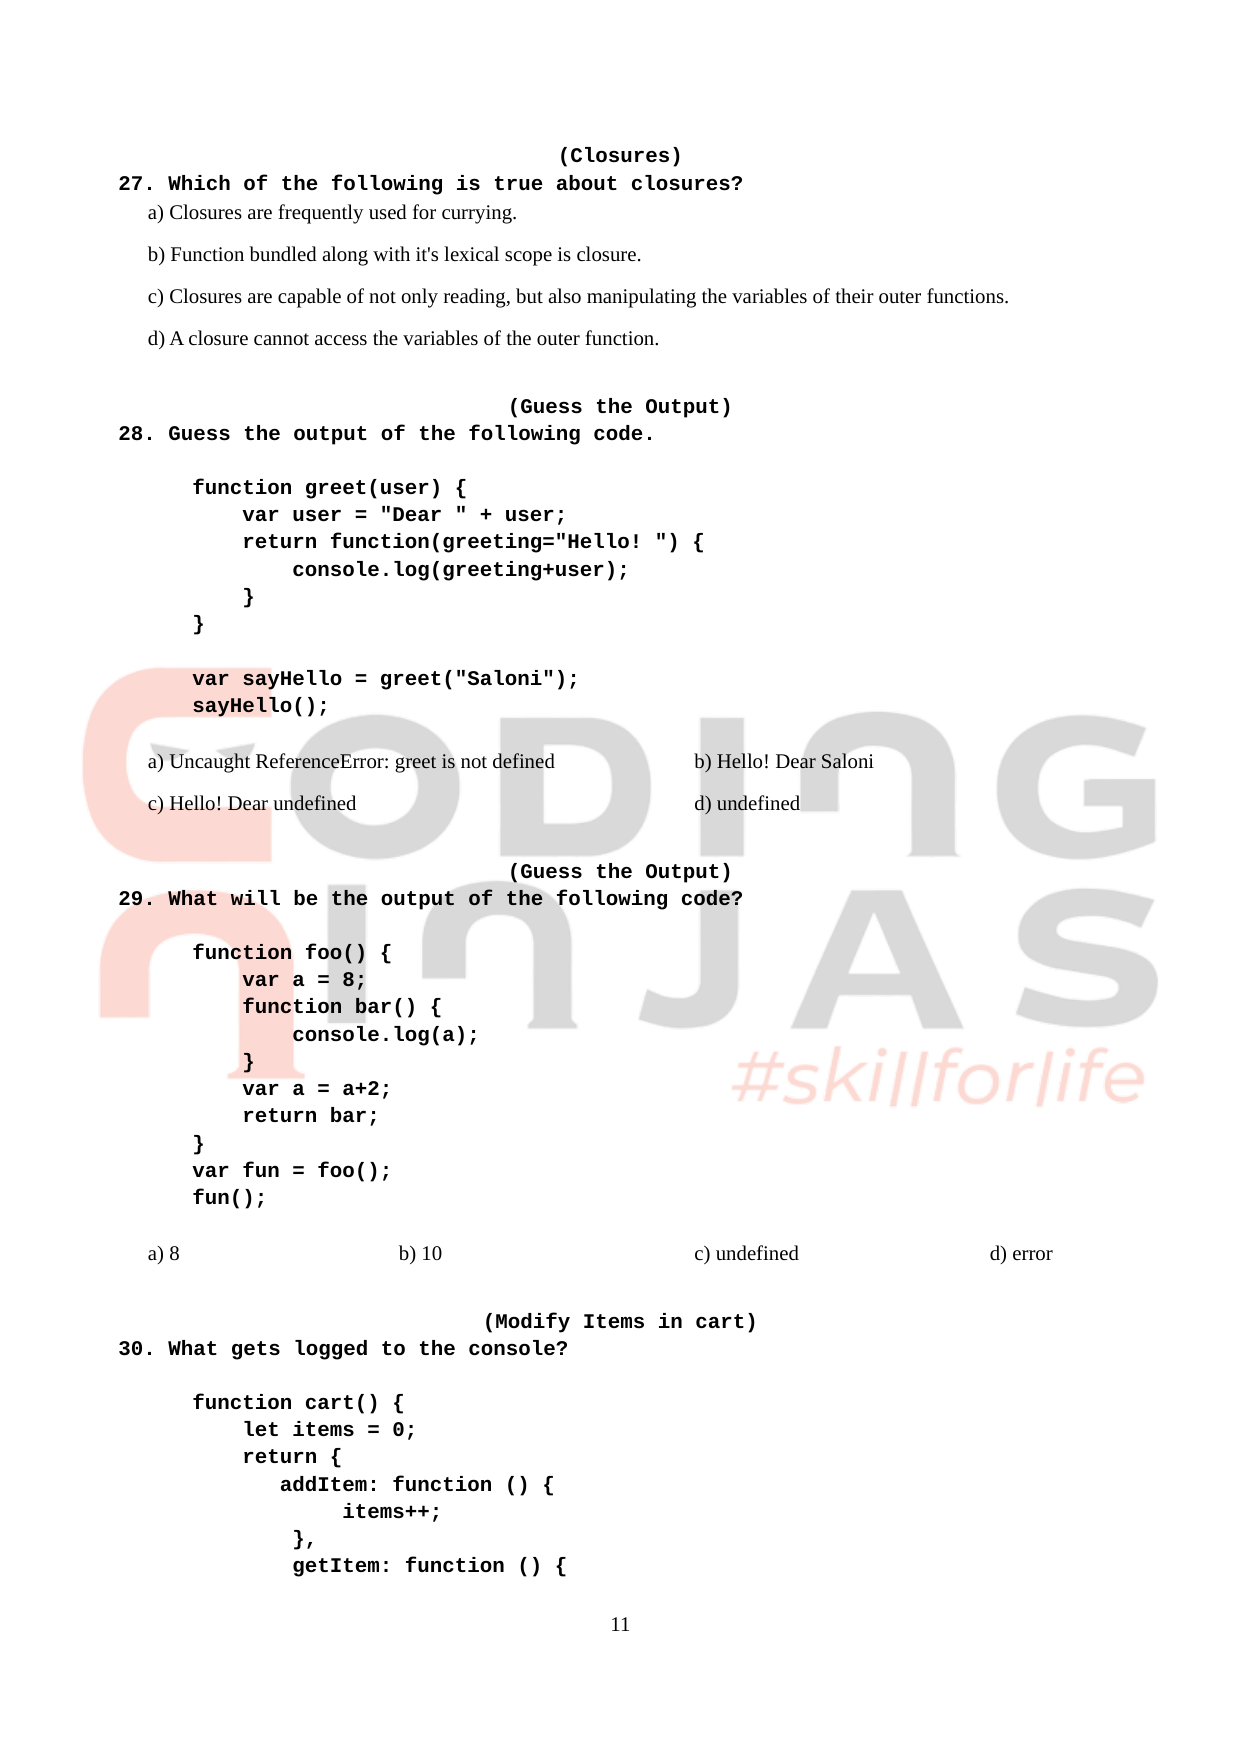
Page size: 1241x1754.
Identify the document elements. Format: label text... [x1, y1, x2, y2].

text b) Function bundled along with it's lexical scope is closure. [148, 242, 1122, 266]
text }, [192, 1528, 1122, 1552]
text var a = a+2; [192, 1078, 1122, 1102]
text } [192, 1132, 1122, 1156]
text 30. What gets logged to the console? [118, 1338, 1122, 1361]
text 28. Guess the output of the following code. [118, 423, 1122, 446]
text return bar; [192, 1105, 1122, 1129]
text addItem: function () { [192, 1474, 1122, 1497]
text function foo() { [192, 942, 1122, 966]
text } [192, 1051, 1122, 1074]
text (Modify Items in cart) [118, 1311, 1122, 1334]
text console.log(a); [192, 1024, 1122, 1047]
text let items = 0; [192, 1419, 1122, 1443]
text } [192, 586, 1122, 609]
text c) Closures are capable of not only reading, but also manipulating the variables of their outer functions. [148, 284, 1122, 308]
text a) Closures are frequently used for currying. [148, 200, 1122, 224]
text 27. Which of the following is true about closures? [118, 172, 1122, 196]
text function bar() { [192, 997, 1122, 1020]
text var fun = foo(); [192, 1160, 1122, 1183]
text a) 8 b) 10 c) undefined d) error [148, 1241, 1122, 1265]
text sayHello(); [192, 695, 1122, 718]
text var sayHello = greet("Saloni"); [192, 667, 1122, 691]
text return { [192, 1447, 1122, 1470]
text 29. What will be the output of the following code? [118, 888, 1122, 911]
text a) Uncaught ReferenceError: greet is not defined b) Hello! Dear Saloni [148, 749, 1122, 773]
text d) A closure cannot access the variables of the outer function. [148, 326, 1122, 350]
text function cart() { [192, 1392, 1122, 1416]
text } [192, 613, 1122, 637]
text var user = "Dear " + user; [192, 504, 1122, 528]
text (Guess the Output) [118, 861, 1122, 884]
text c) Hello! Dear undefined d) undefined [148, 791, 1122, 815]
text fun(); [192, 1187, 1122, 1211]
text getItem: function () { [192, 1555, 1122, 1579]
text (Guess the Output) [118, 396, 1122, 419]
text console.log(greeting+user); [192, 559, 1122, 582]
text items++; [192, 1501, 1122, 1524]
text (Closures) [118, 145, 1122, 169]
text return function(greeting="Hello! ") { [192, 532, 1122, 555]
text function greet(user) { [192, 477, 1122, 501]
text var a = 8; [192, 969, 1122, 993]
